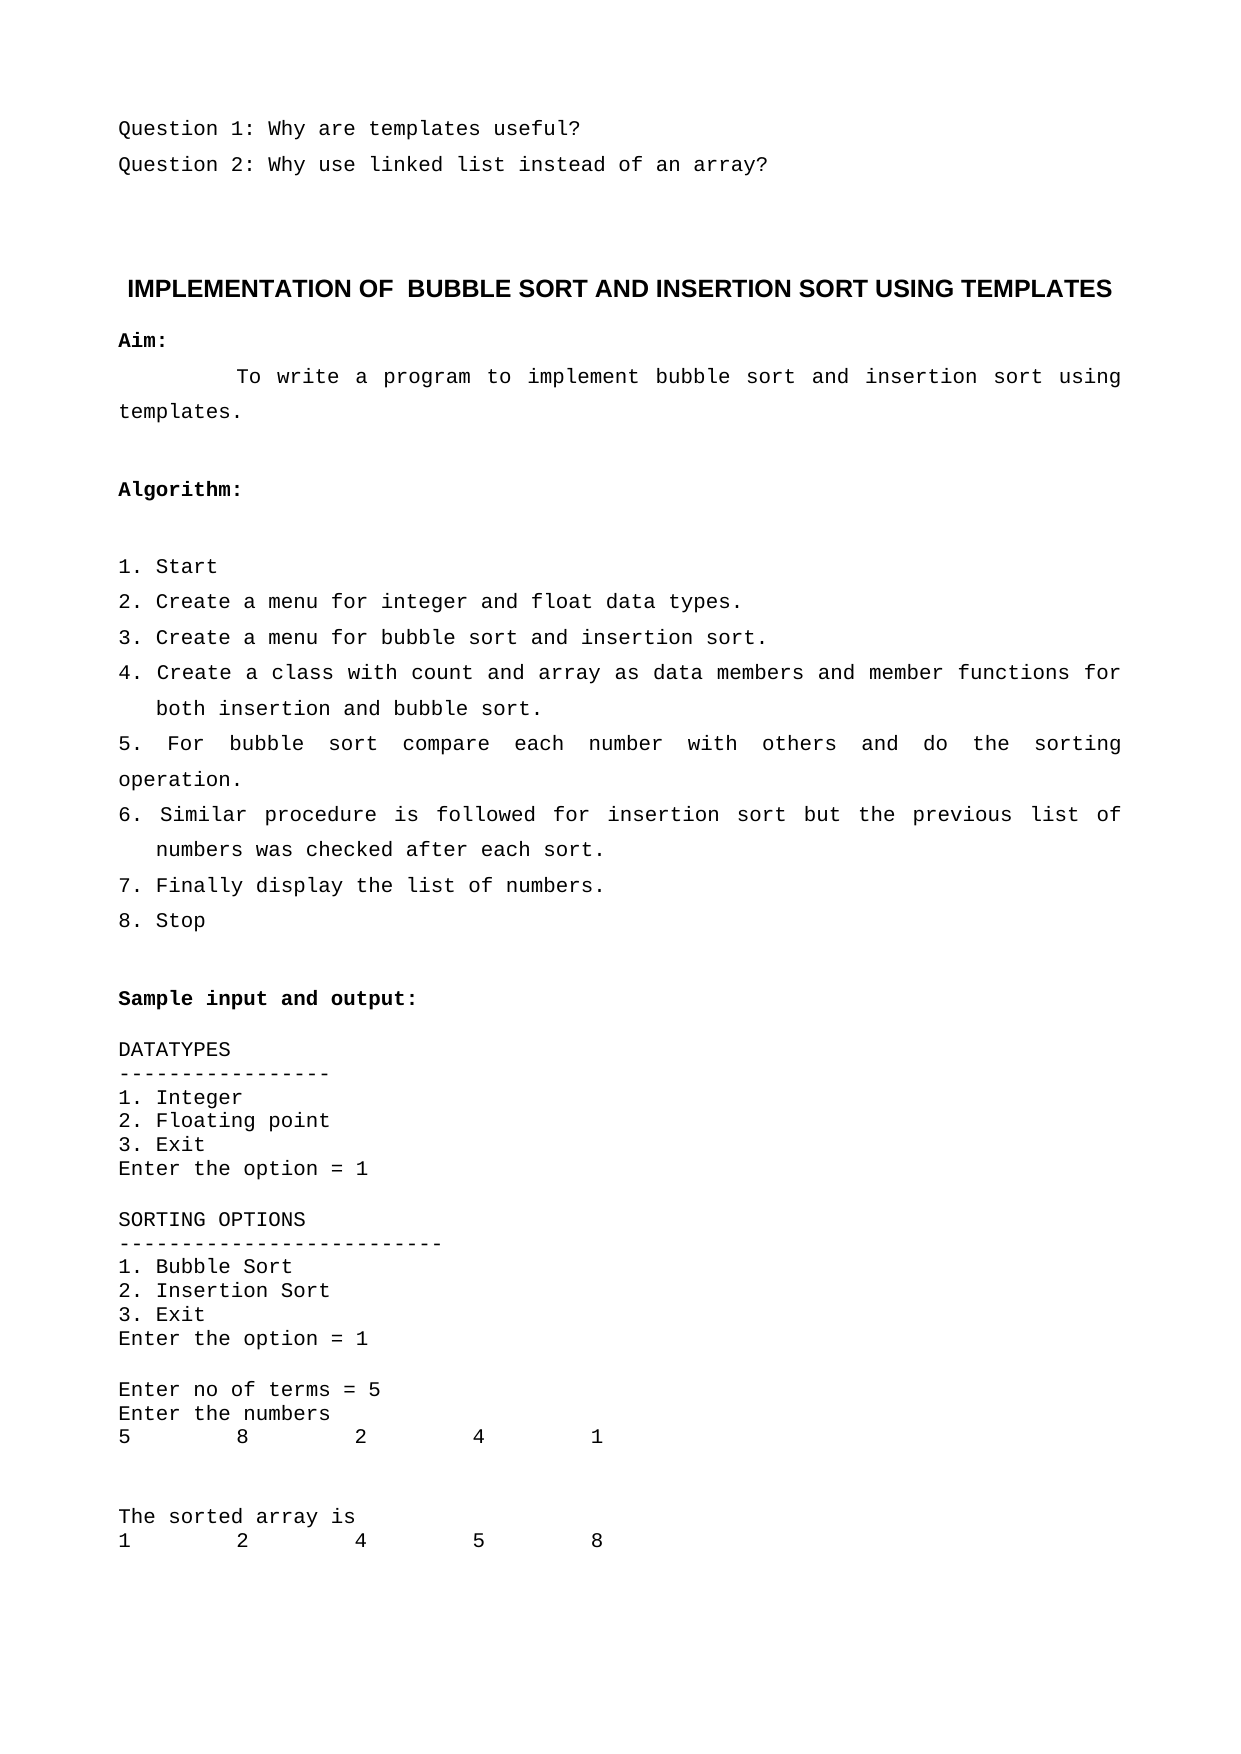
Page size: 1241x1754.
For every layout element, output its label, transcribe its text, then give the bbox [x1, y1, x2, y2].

text -------------------------- [118, 1233, 1122, 1257]
text 6. Similar procedure is followed for insertion sort but the previous list of numbers was checked after each sort. [118, 804, 1122, 863]
text DATATYPES [118, 1039, 1122, 1063]
text 1. Integer [118, 1087, 1122, 1110]
text 2. Create a menu for integer and float data types. [118, 592, 1122, 615]
text 5. For bubble sort compare each number with others and do the sorting operation. [118, 733, 1122, 792]
text Enter the option = 1 [118, 1158, 1122, 1181]
text ----------------- [118, 1063, 1122, 1087]
text 3. Create a menu for bubble sort and insertion sort. [118, 627, 1122, 651]
text 2. Insertion Sort [118, 1280, 1122, 1304]
text Algorithm: [118, 479, 1122, 502]
text 8. Stop [118, 910, 1122, 934]
text 4. Create a class with count and array as data members and member functions for both insertion and bubble sort. [118, 662, 1122, 721]
text 3. Exit [118, 1304, 1122, 1327]
text To write a program to implement bubble sort and insertion sort using templates. [118, 366, 1122, 425]
text Enter the numbers [118, 1403, 1122, 1426]
text Aim: [118, 331, 1122, 354]
text 3. Exit [118, 1134, 1122, 1158]
text 5 8 2 4 1 [118, 1426, 1122, 1450]
text 7. Finally display the list of numbers. [118, 875, 1122, 898]
text Sample input and output: [118, 988, 1122, 1011]
text SORTING OPTIONS [118, 1209, 1122, 1233]
text IMPLEMENTATION OF BUBBLE SORT AND INSERTION SORT USING TEMPLATES [118, 274, 1122, 302]
text 1 2 4 5 8 [118, 1530, 1122, 1553]
text The sorted array is [118, 1506, 1122, 1530]
text 2. Floating point [118, 1110, 1122, 1134]
text 1. Start [118, 556, 1122, 580]
text Enter no of terms = 5 [118, 1379, 1122, 1403]
text Enter the option = 1 [118, 1327, 1122, 1351]
text Question 1: Why are templates useful? [118, 118, 1122, 142]
text Question 2: Why use linked list instead of an array? [118, 153, 1122, 177]
text 1. Bubble Sort [118, 1257, 1122, 1280]
